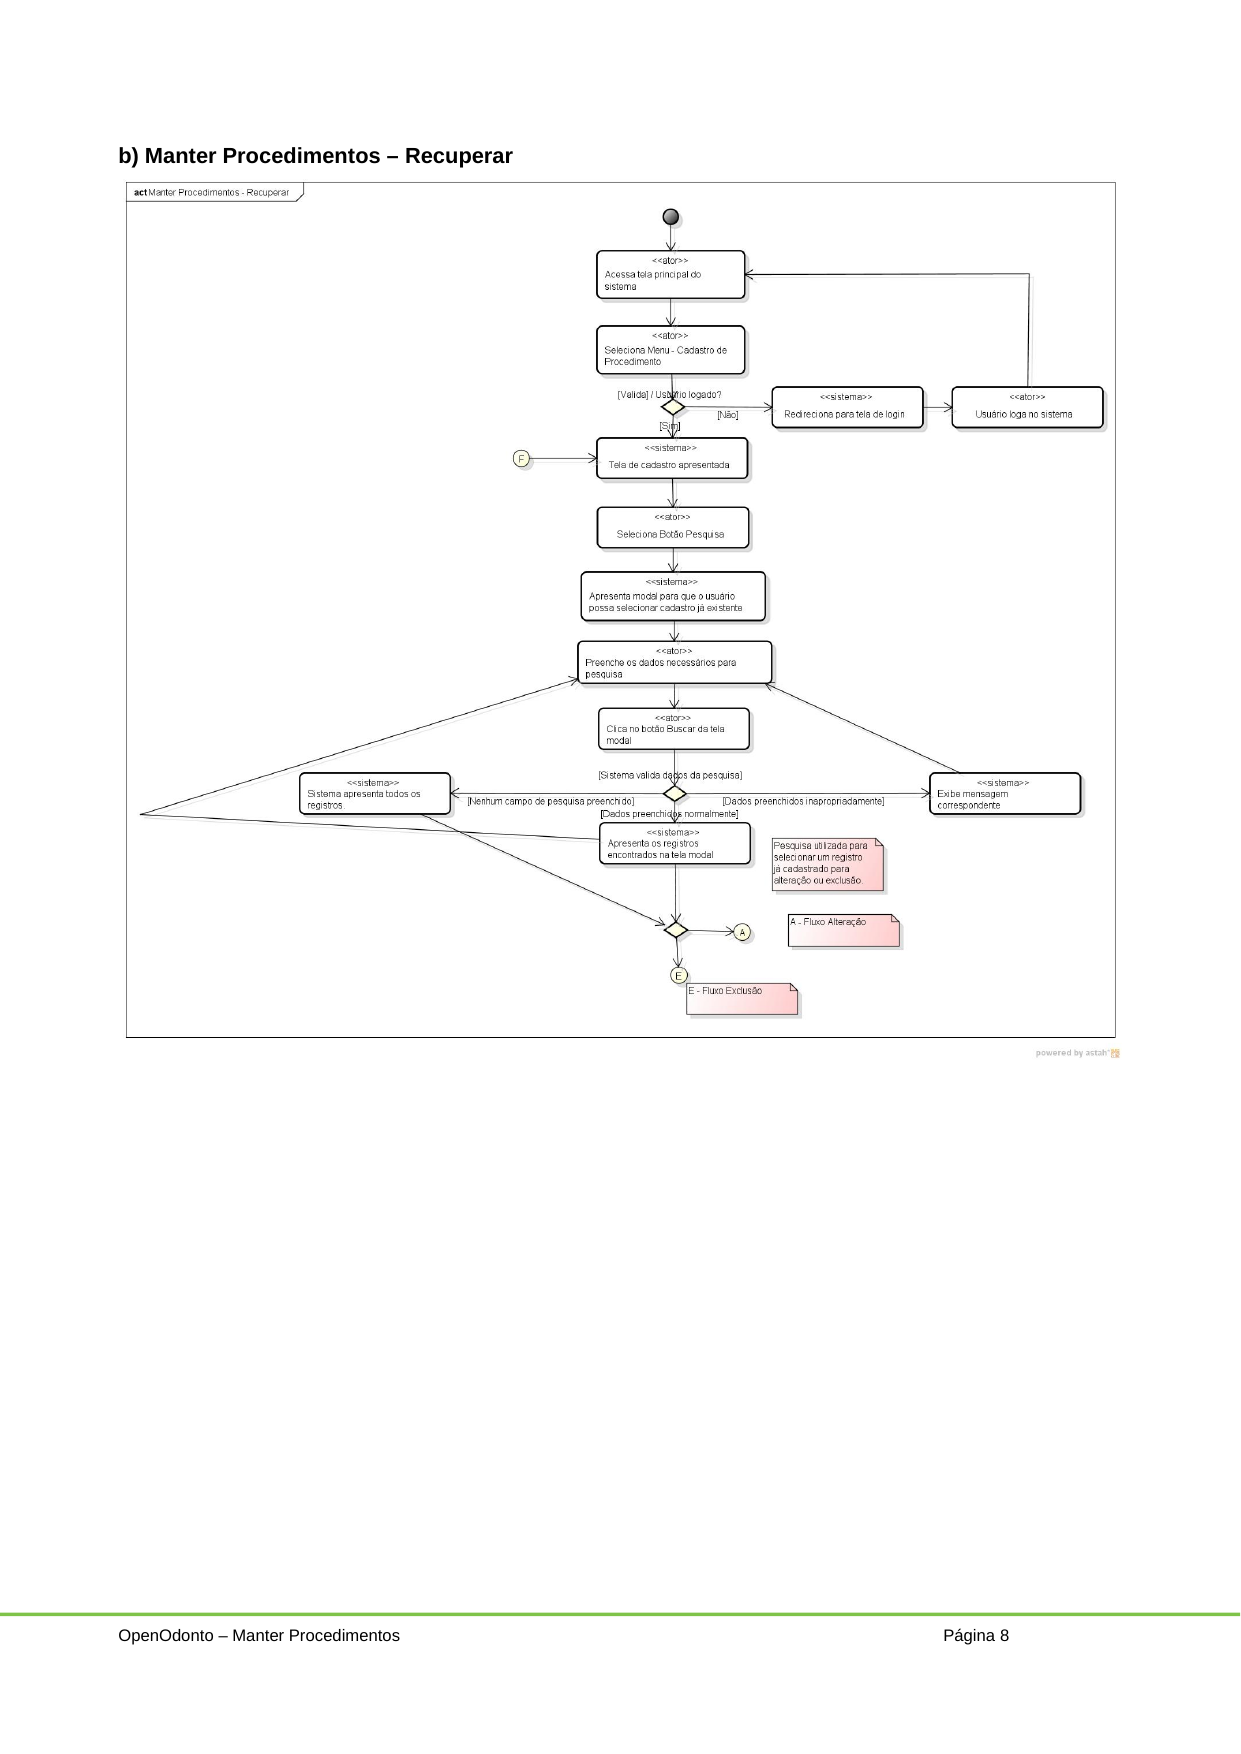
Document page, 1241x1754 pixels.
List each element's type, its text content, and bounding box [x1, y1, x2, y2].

subtitle Manter Procedimentos – Recuperar [118, 143, 1122, 168]
picture [118, 174, 1122, 1060]
